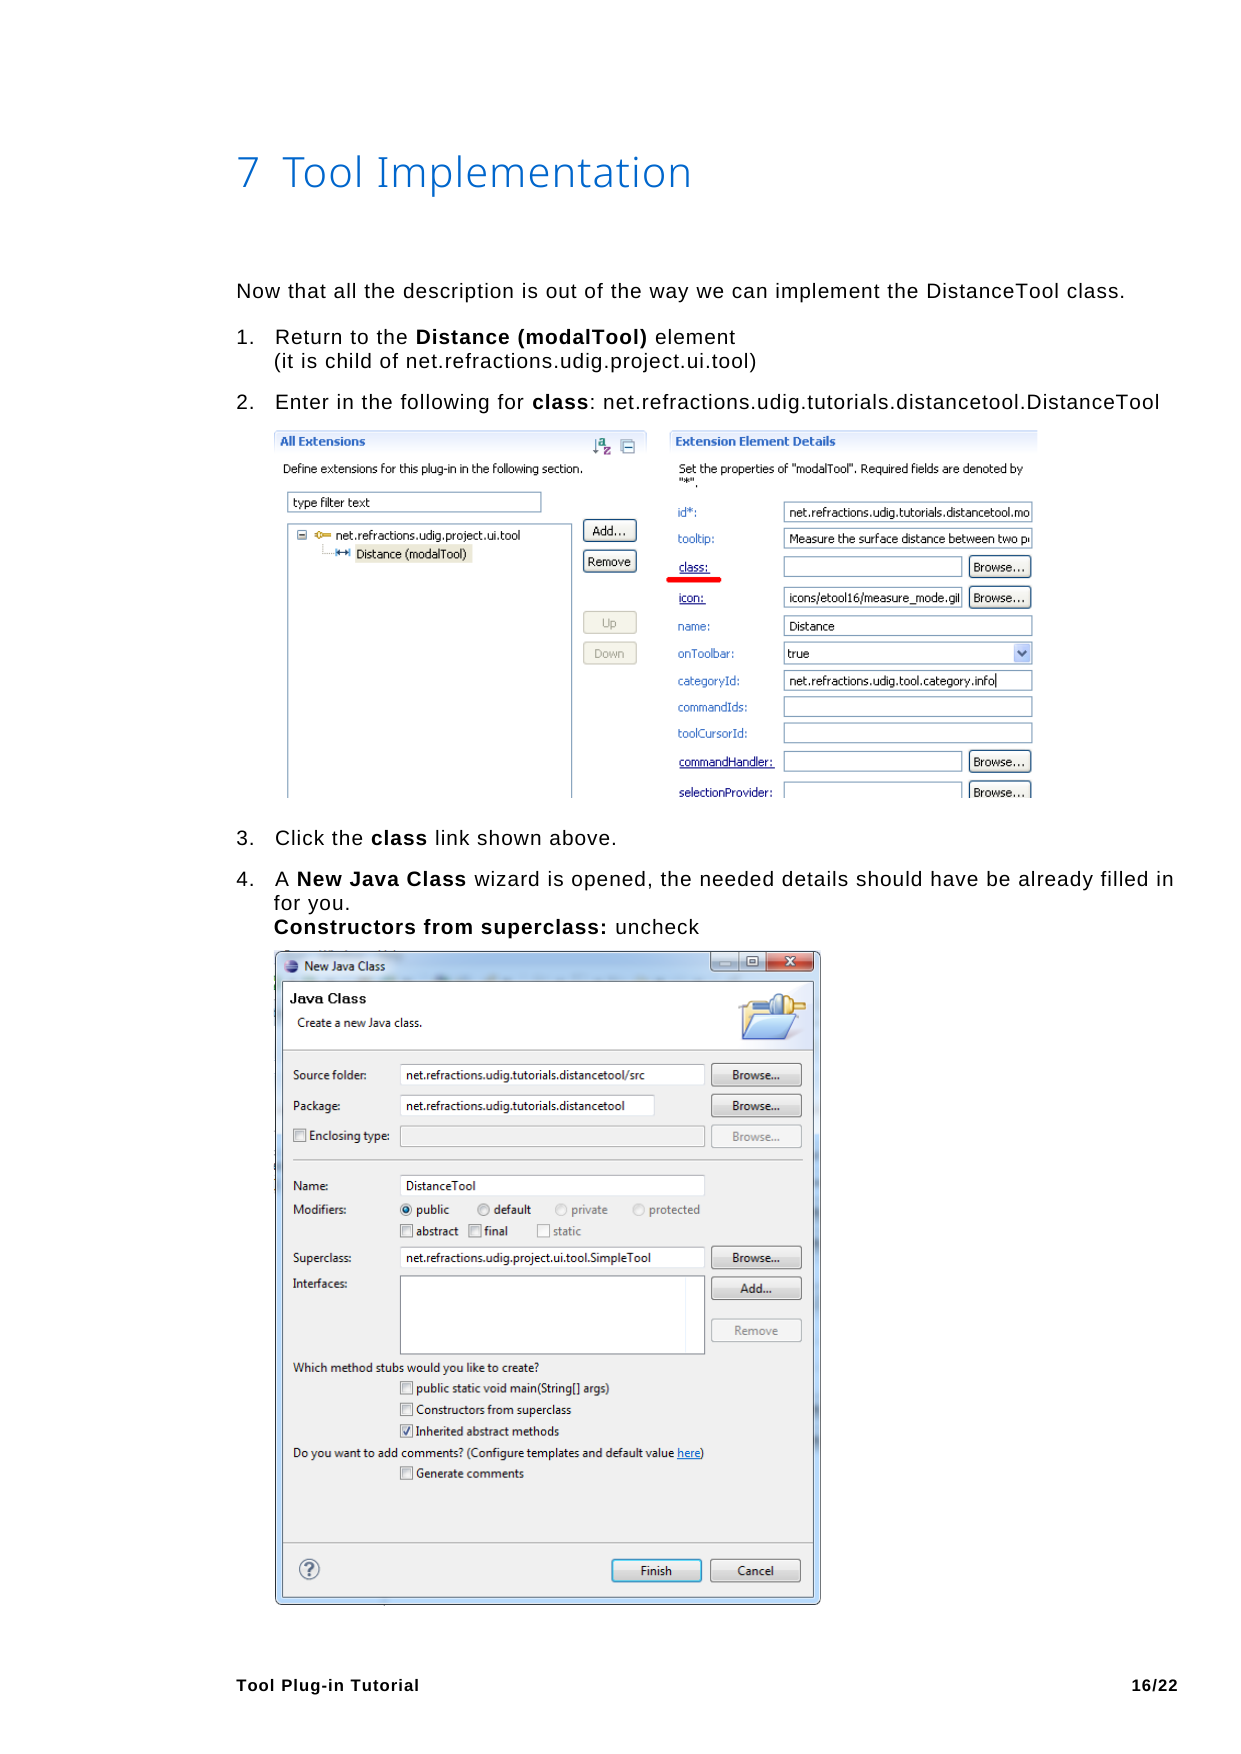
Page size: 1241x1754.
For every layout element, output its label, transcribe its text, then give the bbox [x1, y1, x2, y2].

list A New Java Class wizard is opened, the needed details should have be already filled in for you. Constructors from superclass: uncheck [236, 867, 1181, 1617]
list Return to the Distance (modalTool) element (it is child of net.refractions.udig.project.ui.tool) [236, 325, 1181, 373]
subtitle Tool Implementation [236, 143, 1181, 200]
picture [273, 425, 1038, 798]
list Click the class link shown above. [236, 826, 1181, 850]
picture [273, 950, 821, 1606]
text Now that all the description is out of the way we can implement the DistanceTool class. [236, 279, 1181, 303]
list Enter in the following for class: net.refractions.udig.tutorials.distancetool.DistanceTool [236, 389, 1181, 809]
